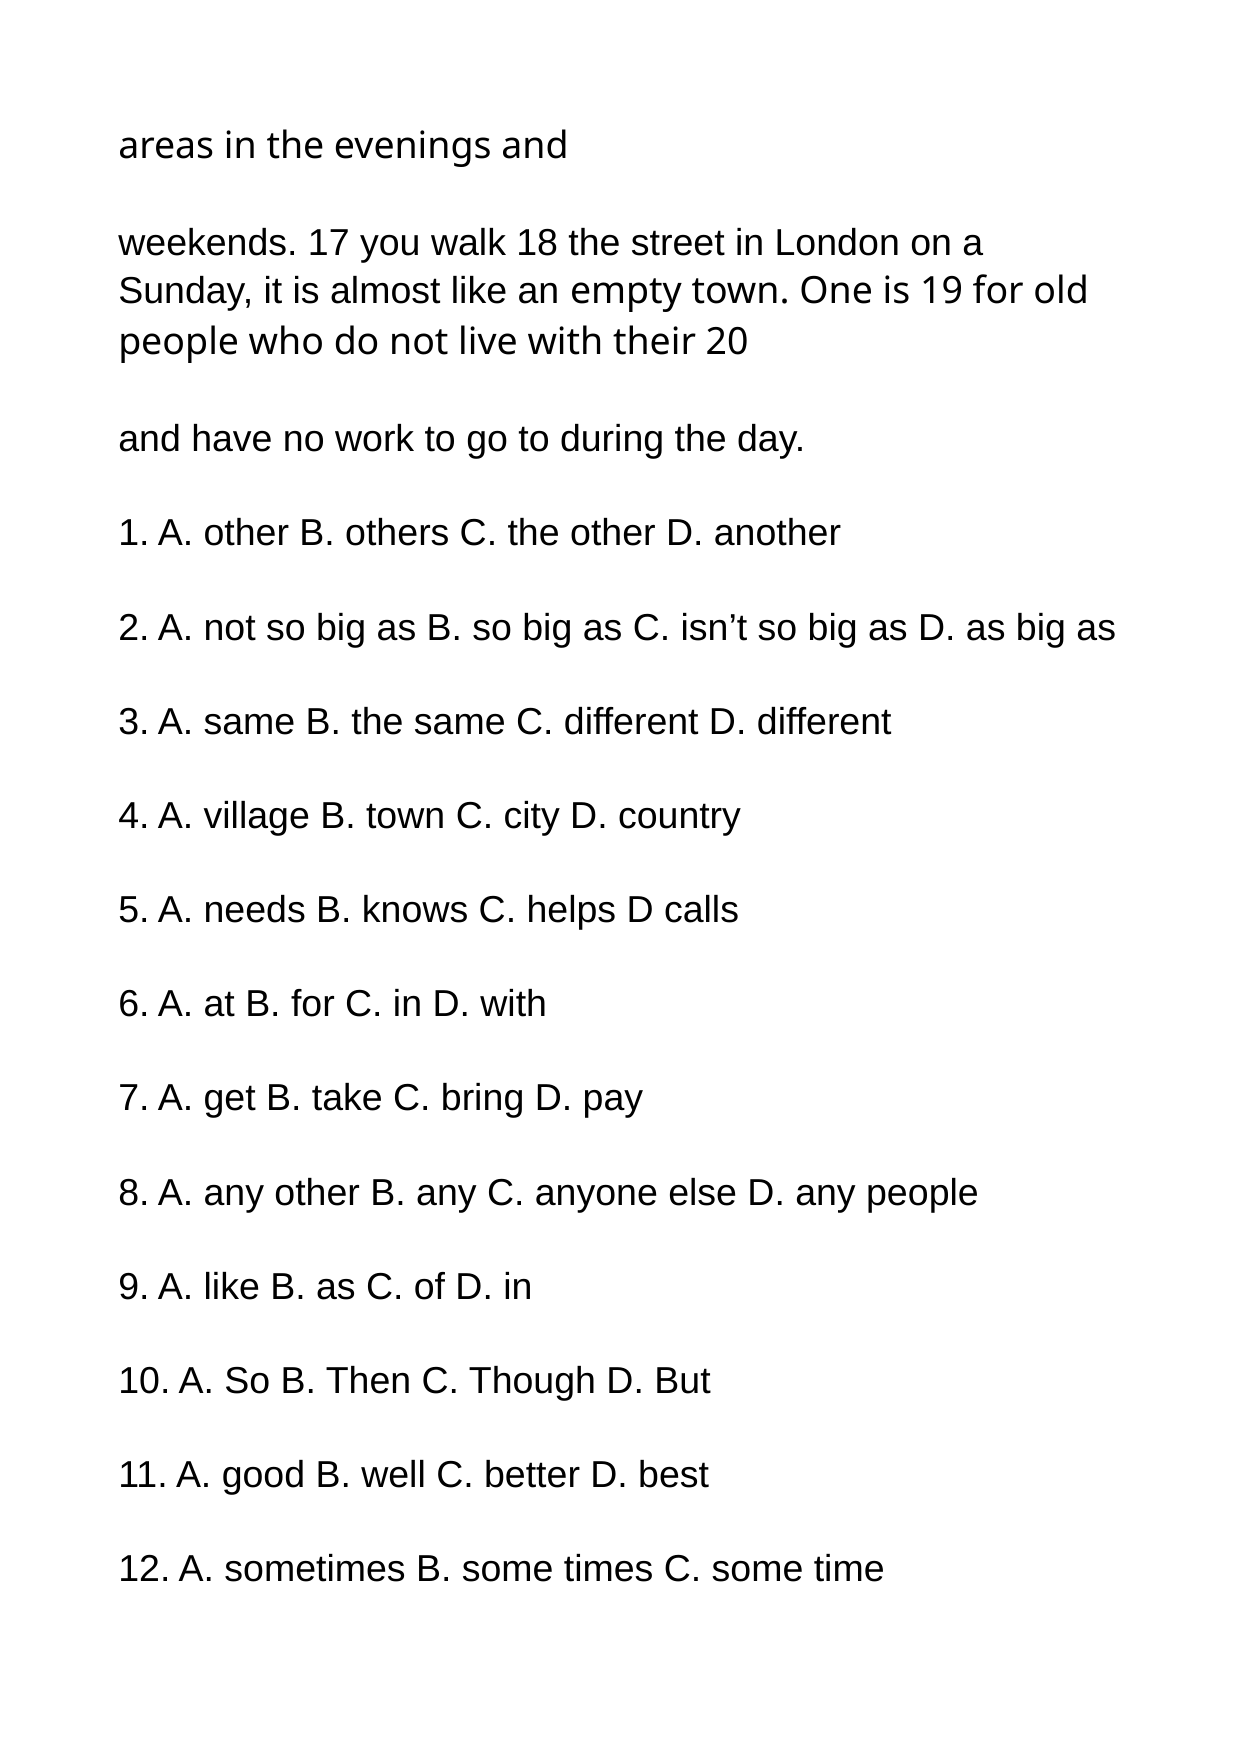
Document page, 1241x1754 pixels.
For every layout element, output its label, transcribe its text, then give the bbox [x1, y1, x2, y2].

text and have no work to go to during the day. [118, 416, 1122, 459]
text 7. A. get B. take C. bring D. pay [118, 1076, 1122, 1119]
text 4. A. village B. town C. city D. country [118, 793, 1122, 836]
text weekends. 17 you walk 18 the street in London on a Sunday, it is almost like an empty town. One is 19 for old people who do not live with their 20 [118, 220, 1122, 365]
text 9. A. like B. as C. of D. in [118, 1264, 1122, 1307]
text 8. A. any other B. any C. anyone else D. any people [118, 1170, 1122, 1213]
text areas in the evenings and [118, 118, 1122, 169]
text 5. A. needs B. knows C. helps D calls [118, 887, 1122, 930]
text 2. A. not so big as B. so big as C. isn’t so big as D. as big as [118, 605, 1122, 648]
text 12. A. sometimes B. some times C. some time [118, 1546, 1122, 1589]
text 6. A. at B. for C. in D. with [118, 981, 1122, 1024]
text 1. A. other B. others C. the other D. another [118, 511, 1122, 554]
text 11. A. good B. well C. better D. best [118, 1452, 1122, 1495]
text 3. A. same B. the same C. different D. different [118, 699, 1122, 742]
text 10. A. So B. Then C. Though D. But [118, 1358, 1122, 1401]
